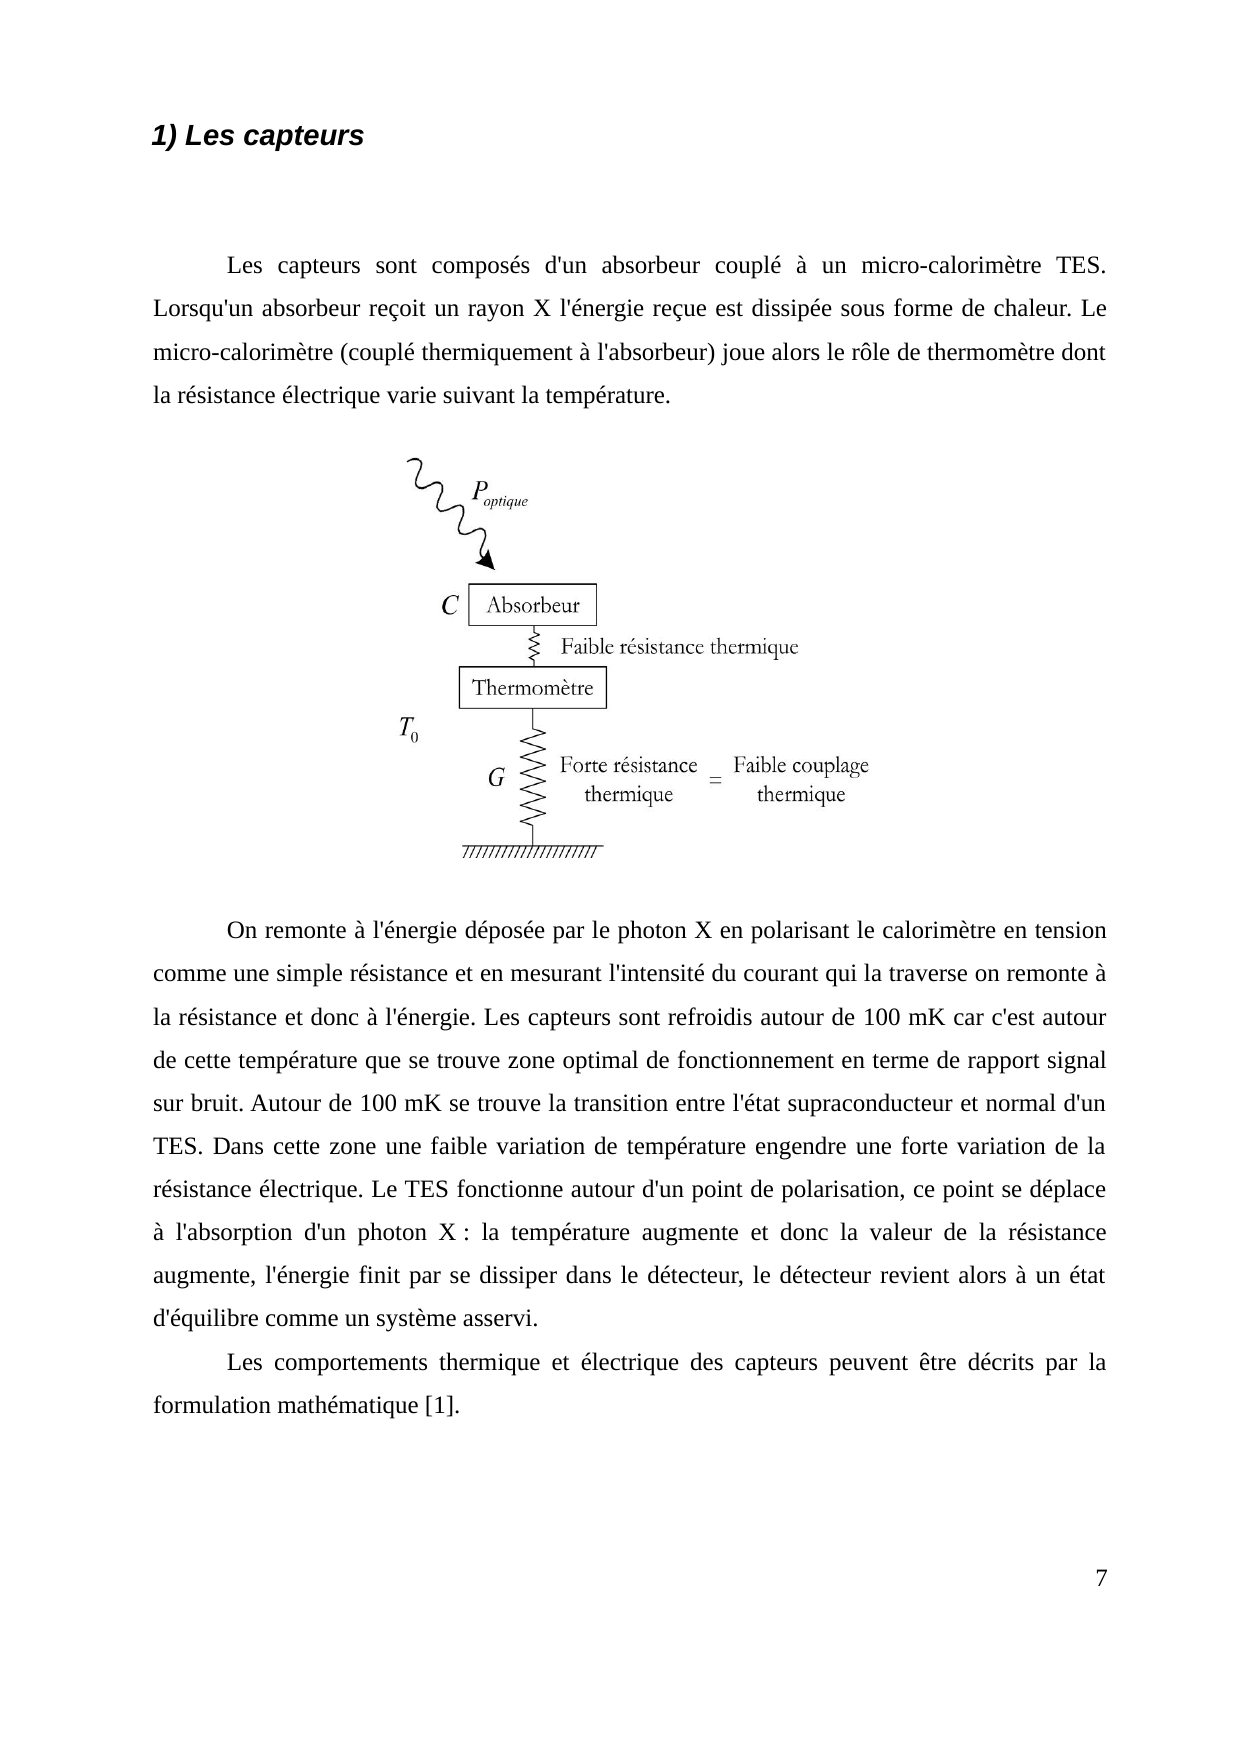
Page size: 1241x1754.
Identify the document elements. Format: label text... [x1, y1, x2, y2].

text Les comportements thermique et électrique des capteurs peuvent être décrits par la formulation mathématique [1]. [153, 1347, 1108, 1418]
text On remonte à l'énergie déposée par le photon X en polarisant le calorimètre en tension comme une simple résistance et en mesurant l'intensité du courant qui la traverse on remonte à la résistance et donc à l'énergie. Les capteurs sont refroidis autour de 100 mK car c'est autour de cette température que se trouve zone optimal de fonctionnement en terme de rapport signal sur bruit. Autour de 100 mK se trouve la transition entre l'état supraconducteur et normal d'un TES. Dans cette zone une faible variation de température engendre une forte variation de la résistance électrique. Le TES fonctionne autour d'un point de polarisation, ce point se déplace à l'absorption d'un photon X : la température augmente et donc la valeur de la résistance augmente, l'énergie finit par se dissiper dans le détecteur, le détecteur revient alors à un état d'équilibre comme un système asservi. [153, 915, 1108, 1332]
text Les capteurs sont composés d'un absorbeur couplé à un micro-calorimètre TES. Lorsqu'un absorbeur reçoit un rayon X l'énergie reçue est dissipée sous forme de chaleur. Le micro-calorimètre (couplé thermiquement à l'absorbeur) joue alors le rôle de thermomètre dont la résistance électrique varie suivant la température. [153, 250, 1108, 408]
subtitle 1) Les capteurs [151, 118, 1108, 152]
